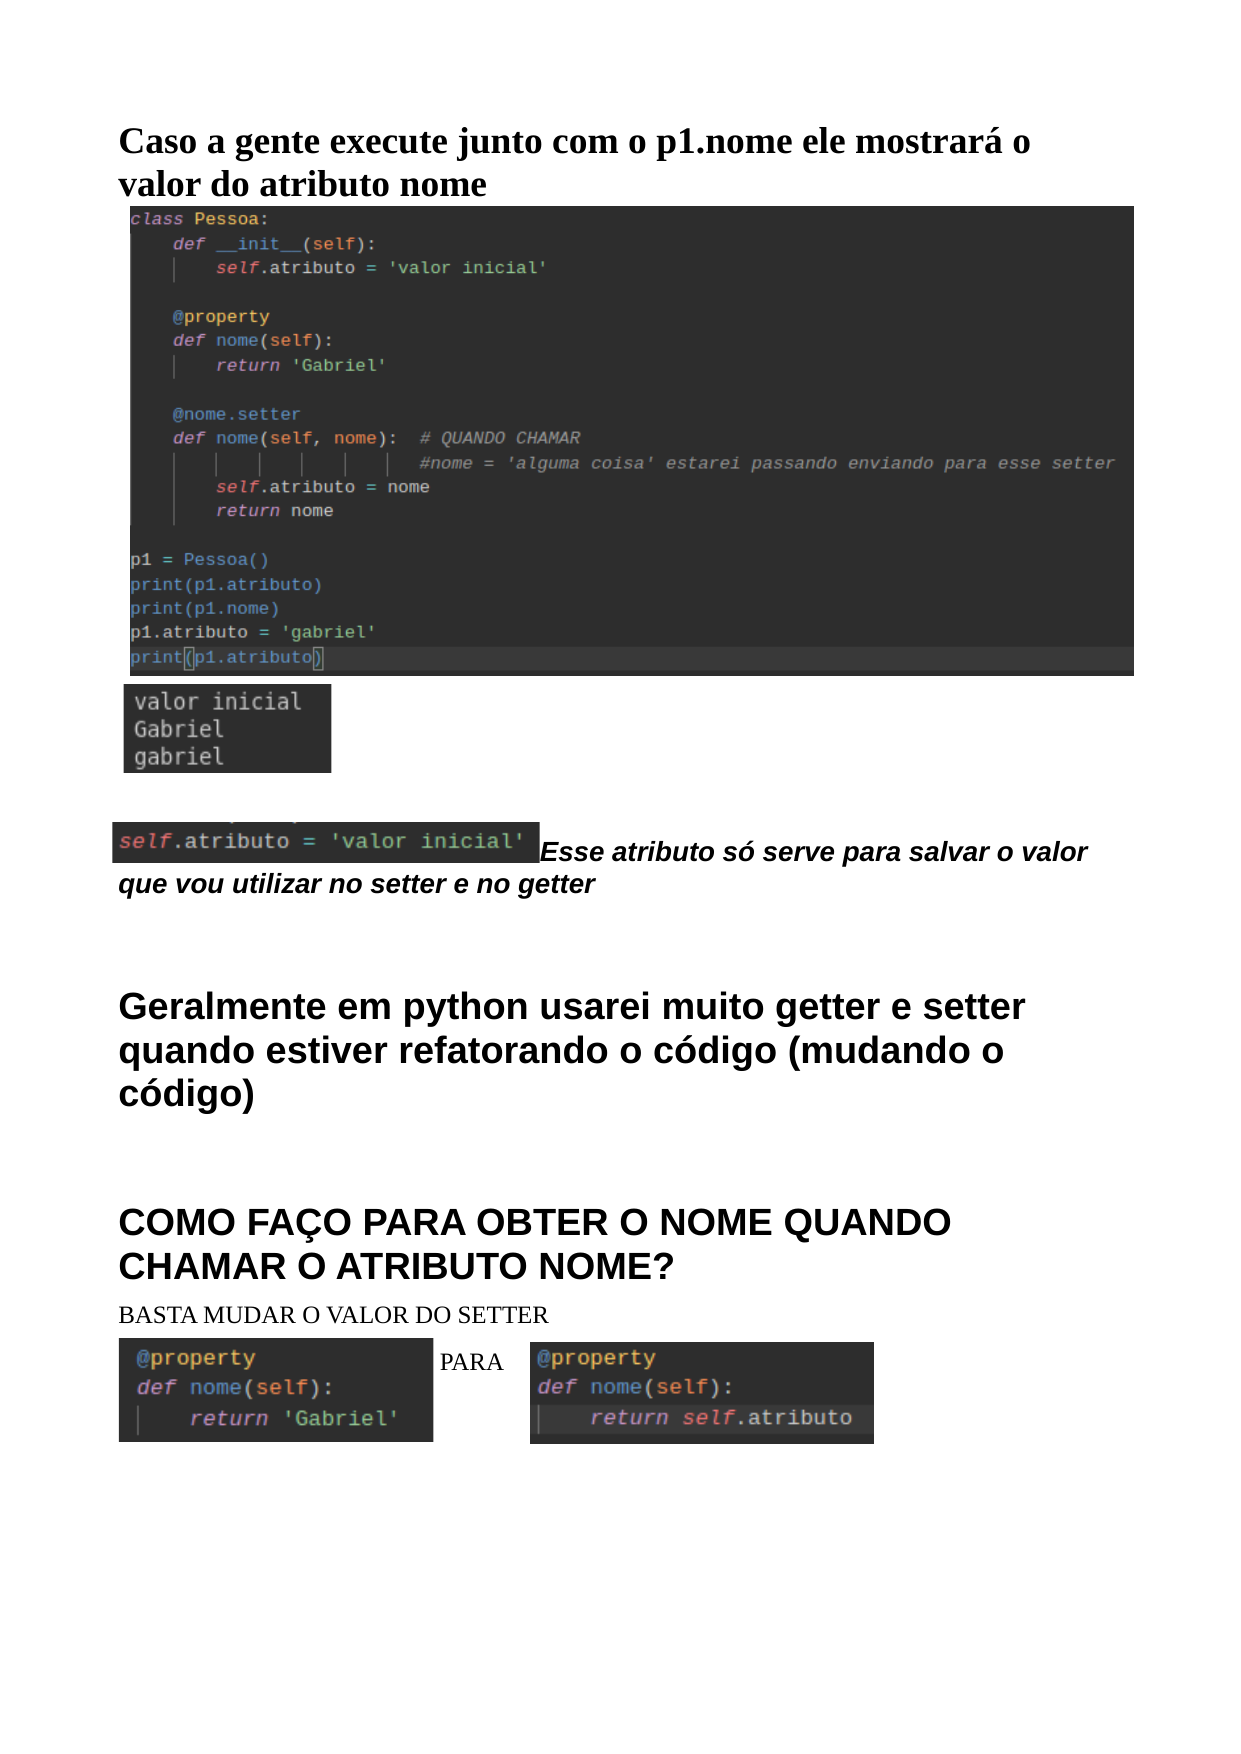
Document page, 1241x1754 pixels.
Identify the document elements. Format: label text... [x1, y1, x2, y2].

picture [112, 822, 540, 863]
text [874, 1347, 1122, 1376]
text PARA [434, 1347, 530, 1376]
picture [118, 1338, 434, 1442]
picture [530, 1342, 874, 1444]
subtitle Geralmente em python usarei muito getter e setter quando estiver refatorando o código (mudando o código) [118, 984, 1122, 1115]
subtitle Caso a gente execute junto com o p1.nome ele mostrará o valor do atributo nome [118, 118, 1122, 204]
subtitle Esse atributo só serve para salvar o valor que vou utilizar no setter e no getter [118, 835, 1122, 899]
picture [130, 206, 1134, 676]
subtitle COMO FAÇO PARA OBTER O NOME QUANDO CHAMAR O ATRIBUTO NOME? [118, 1200, 1122, 1287]
text BASTA MUDAR O VALOR DO SETTER [118, 1300, 1122, 1328]
picture [123, 684, 332, 773]
